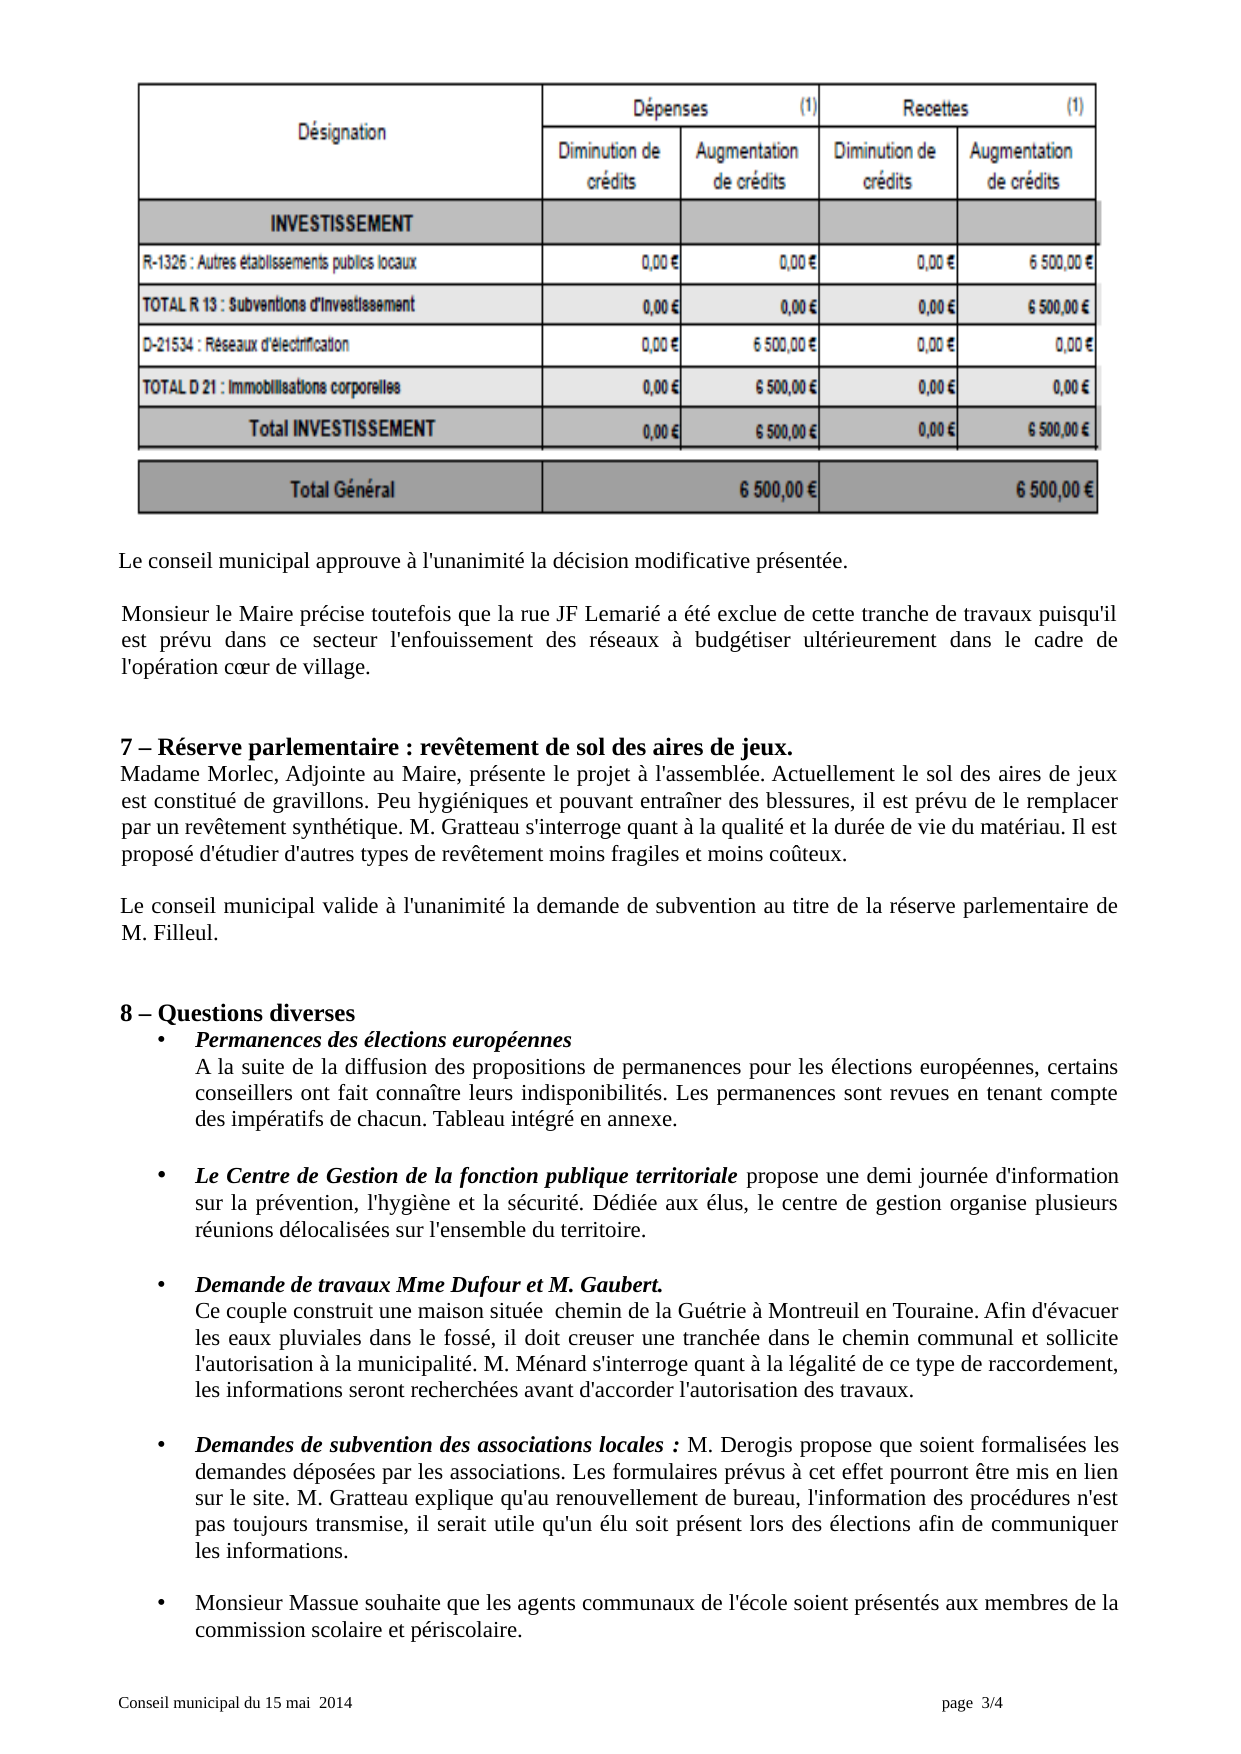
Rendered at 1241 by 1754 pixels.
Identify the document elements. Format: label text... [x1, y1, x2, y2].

text Le conseil municipal valide à l'unanimité la demande de subvention au titre de la réserve parlementaire de M. Filleul. [120, 892, 1120, 945]
text Madame Morlec, Adjointe au Maire, présente le projet à l'assemblée. Actuellement le sol des aires de jeux est constitué de gravillons. Peu hygiéniques et pouvant entraîner des blessures, il est prévu de le remplacer par un revêtement synthétique. M. Gratteau s'interroge quant à la qualité et la durée de vie du matériau. Il est proposé d'étudier d'autres types de revêtement moins fragiles et moins coûteux. [120, 761, 1120, 866]
list Monsieur le Maire précise toutefois que la rue JF Lemarié a été exclue de cette tranche de travaux puisqu'il est prévu dans ce secteur l'enfouissement des réseaux à budgétiser ultérieurement dans le cadre de l'opération cœur de village. [120, 600, 1120, 679]
text 8 – Questions diverses [120, 998, 1120, 1026]
list Demandes de subvention des associations locales : M. Derogis propose que soient formalisées les demandes déposées par les associations. Les formulaires prévus à cet effet pourront être mis en lien sur le site. M. Gratteau explique qu'au renouvellement de bureau, l'information des procédures n'est pas toujours transmise, il serait utile qu'un élu soit présent lors des élections afin de communiquer les informations. [157, 1431, 1120, 1563]
list Demande de travaux Mme Dufour et M. Gaubert. [157, 1271, 1120, 1297]
list A la suite de la diffusion des propositions de permanences pour les élections européennes, certains conseillers ont fait connaître leurs indisponibilités. Les permanences sont revues en tenant compte des impératifs de chacun. Tableau intégré en annexe. [157, 1053, 1120, 1132]
list Ce couple construit une maison située chemin de la Guétrie à Montreuil en Touraine. Afin d'évacuer les eaux pluviales dans le fossé, il doit creuser une tranchée dans le chemin communal et sollicite l'autorisation à la municipalité. M. Ménard s'interroge quant à la légalité de ce type de raccordement, les informations seront recherchées avant d'accorder l'autorisation des travaux. [157, 1297, 1120, 1403]
list Monsieur Massue souhaite que les agents communaux de l'école soient présentés aux membres de la commission scolaire et périscolaire. [157, 1589, 1120, 1642]
text Le conseil municipal approuve à l'unanimité la décision modificative présentée. [118, 547, 1120, 574]
list Le Centre de Gestion de la fonction publique territoriale propose une demi journée d'information sur la prévention, l'hygiène et la sécurité. Dédiée aux élus, le centre de gestion organise plusieurs réunions délocalisées sur l'ensemble du territoire. [157, 1161, 1120, 1242]
text 7 – Réserve parlementaire : revêtement de sol des aires de jeux. [120, 732, 1120, 761]
list Permanences des élections européennes [157, 1026, 1120, 1053]
